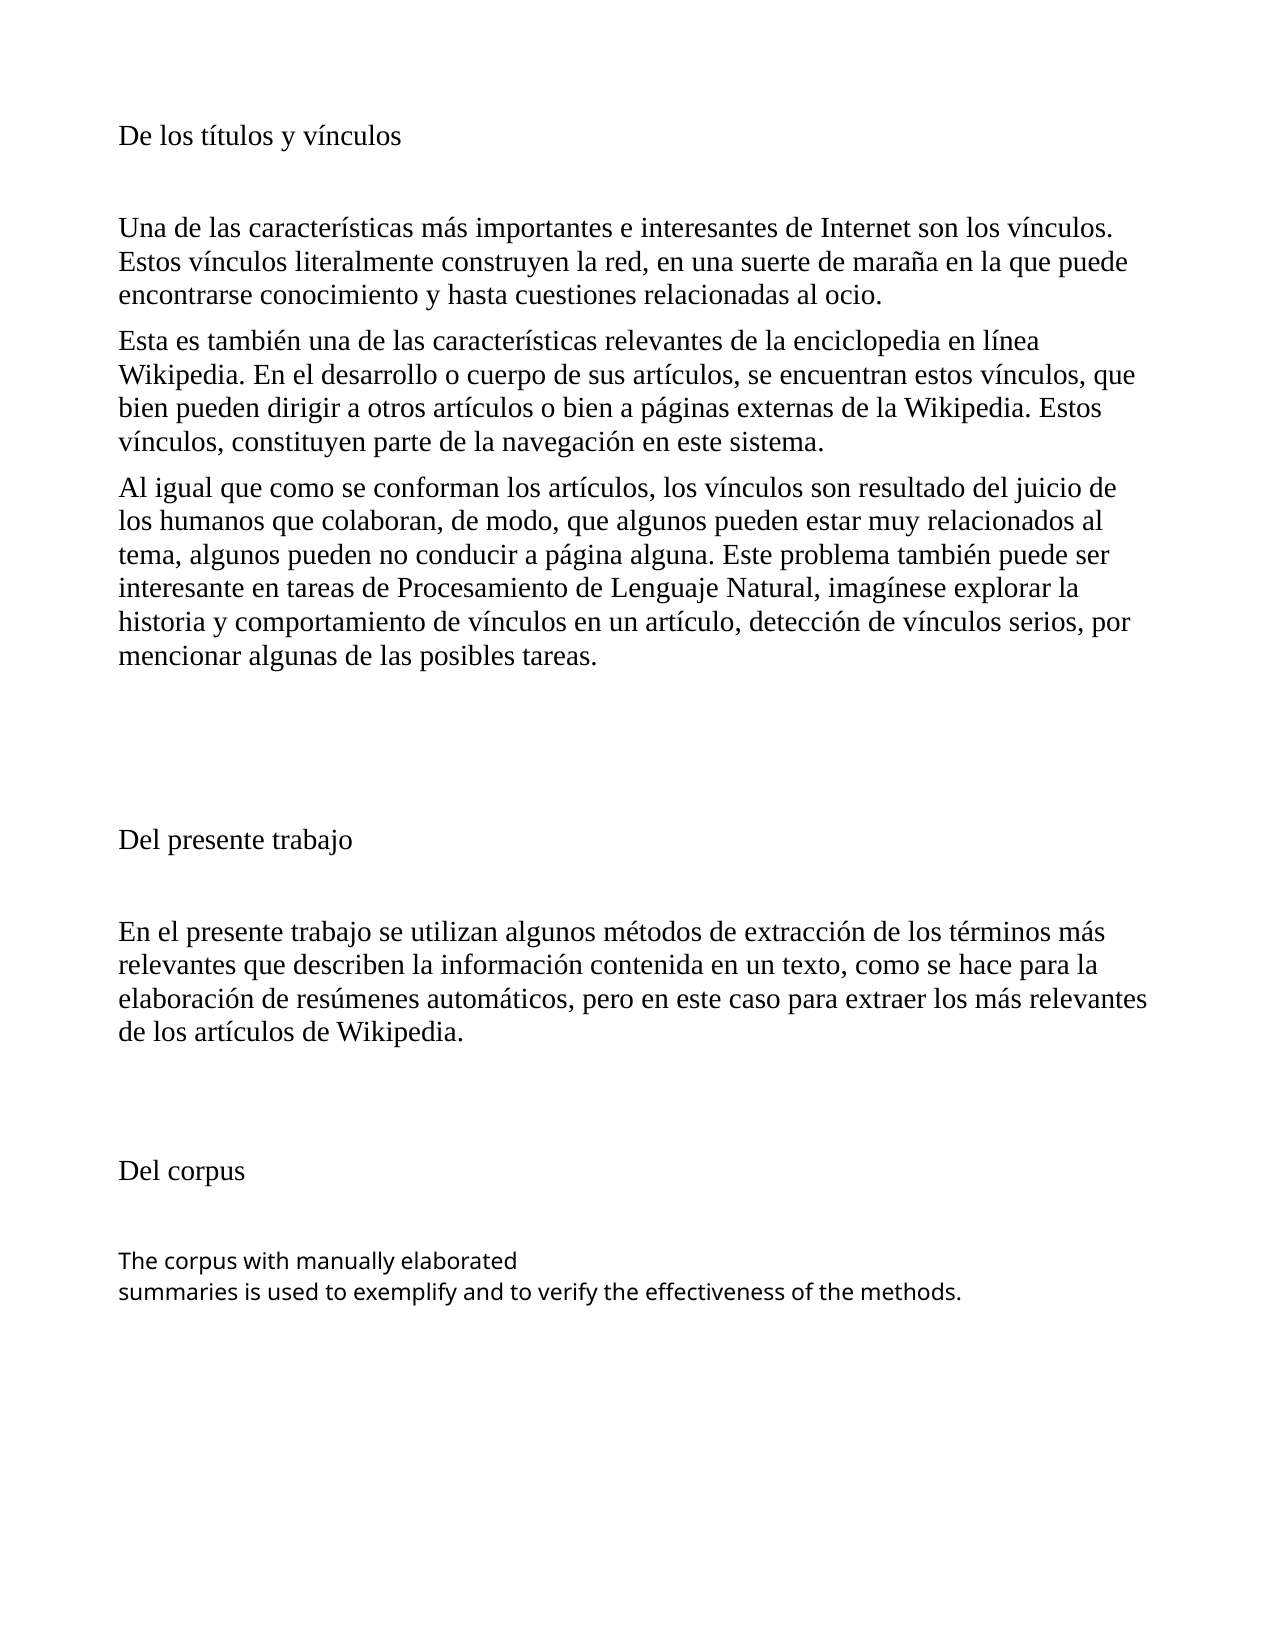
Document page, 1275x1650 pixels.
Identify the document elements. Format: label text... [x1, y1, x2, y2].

text En el presente trabajo se utilizan algunos métodos de extracción de los términos más relevantes que describen la información contenida en un texto, como se hace para la elaboración de resúmenes automáticos, pero en este caso para extraer los más relevantes de los artículos de Wikipedia. [118, 914, 1157, 1048]
text Del presente trabajo [118, 822, 1157, 855]
text summaries is used to exemplify and to verify the effectiveness of the methods. [118, 1276, 1157, 1307]
text Al igual que como se conforman los artículos, los vínculos son resultado del juicio de los humanos que colaboran, de modo, que algunos pueden estar muy relacionados al tema, algunos pueden no conducir a página alguna. Este problema también puede ser interesante en tareas de Procesamiento de Lenguaje Natural, imagínese explorar la historia y comportamiento de vínculos en un artículo, detección de vínculos serios, por mencionar algunas de las posibles tareas. [118, 470, 1157, 671]
text Del corpus [118, 1153, 1157, 1186]
text Esta es también una de las características relevantes de la enciclopedia en línea Wikipedia. En el desarrollo o cuerpo de sus artículos, se encuentran estos vínculos, que bien pueden dirigir a otros artículos o bien a páginas externas de la Wikipedia. Estos vínculos, constituyen parte de la navegación en este sistema. [118, 323, 1157, 457]
text The corpus with manually elaborated [118, 1245, 1157, 1276]
text De los títulos y vínculos [118, 118, 1157, 152]
text Una de las características más importantes e interesantes de Internet son los vínculos. Estos vínculos literalmente construyen la red, en una suerte de maraña en la que puede encontrarse conocimiento y hasta cuestiones relacionadas al ocio. [118, 210, 1157, 311]
